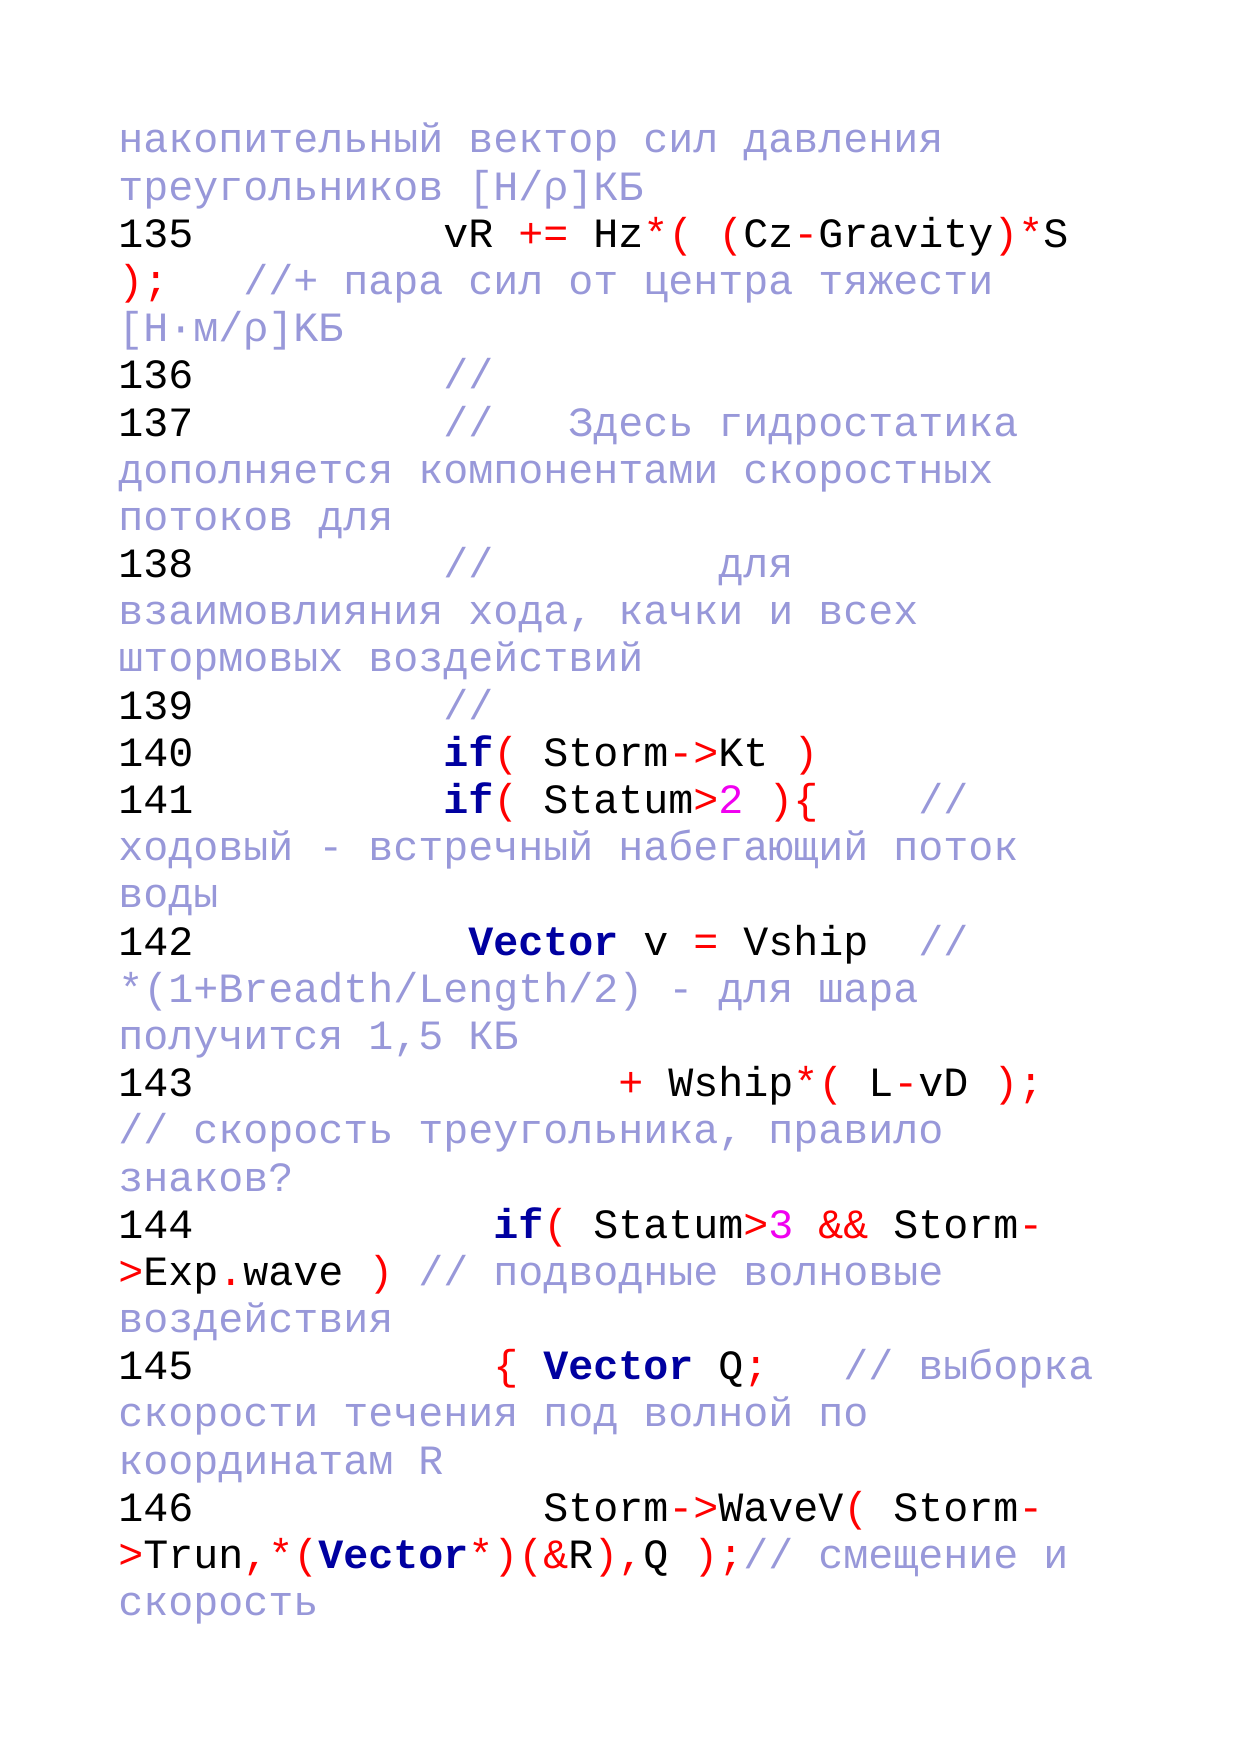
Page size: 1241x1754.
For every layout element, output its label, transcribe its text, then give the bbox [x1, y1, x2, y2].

subtitle 141 if( Statum>2 ){ // ходовый - встречный набегающий поток воды [118, 779, 1122, 920]
subtitle 134 vS += Hz*S; // накопительный вектор сил давления треугольников [Н/ρ]КБ [118, 118, 1122, 212]
subtitle 140 if( Storm->Kt ) [668, 732, 718, 779]
subtitle 145 { Vector Q; // выборка скорости течения под волной по координатам R [118, 1345, 1122, 1487]
subtitle 135 vR += Hz*( (Cz-Gravity)*S ); //+ пара сил от центра тяжести [Н·м/ρ]KБ [118, 212, 1122, 354]
subtitle 139 // [118, 684, 1122, 732]
subtitle 143 + Wship*( L-vD ); // скорость треугольника, правило знаков? [118, 1062, 1122, 1203]
subtitle 138 // для взаимовлияния хода, качки и всех штормовых воздействий [118, 543, 1122, 684]
subtitle 137 // Здесь гидростатика дополняется компонентами скоростных потоков для [118, 401, 1122, 543]
subtitle 146 Storm->WaveV( Storm->Trun,*(Vector*)(&R),Q );// смещение и скорость [118, 1487, 1122, 1628]
subtitle 142 Vector v = Vship // *(1+Breadth/Length/2) - для шара получится 1,5 КБ [118, 920, 1122, 1062]
subtitle 144 if( Statum>3 && Storm->Exp.wave ) // подводные волновые воздействия [118, 1203, 1122, 1345]
subtitle 140 if( Storm->Kt ) [793, 732, 1122, 779]
subtitle 140 if( Storm->Kt ) [118, 732, 543, 779]
subtitle 136 // [118, 354, 1122, 401]
